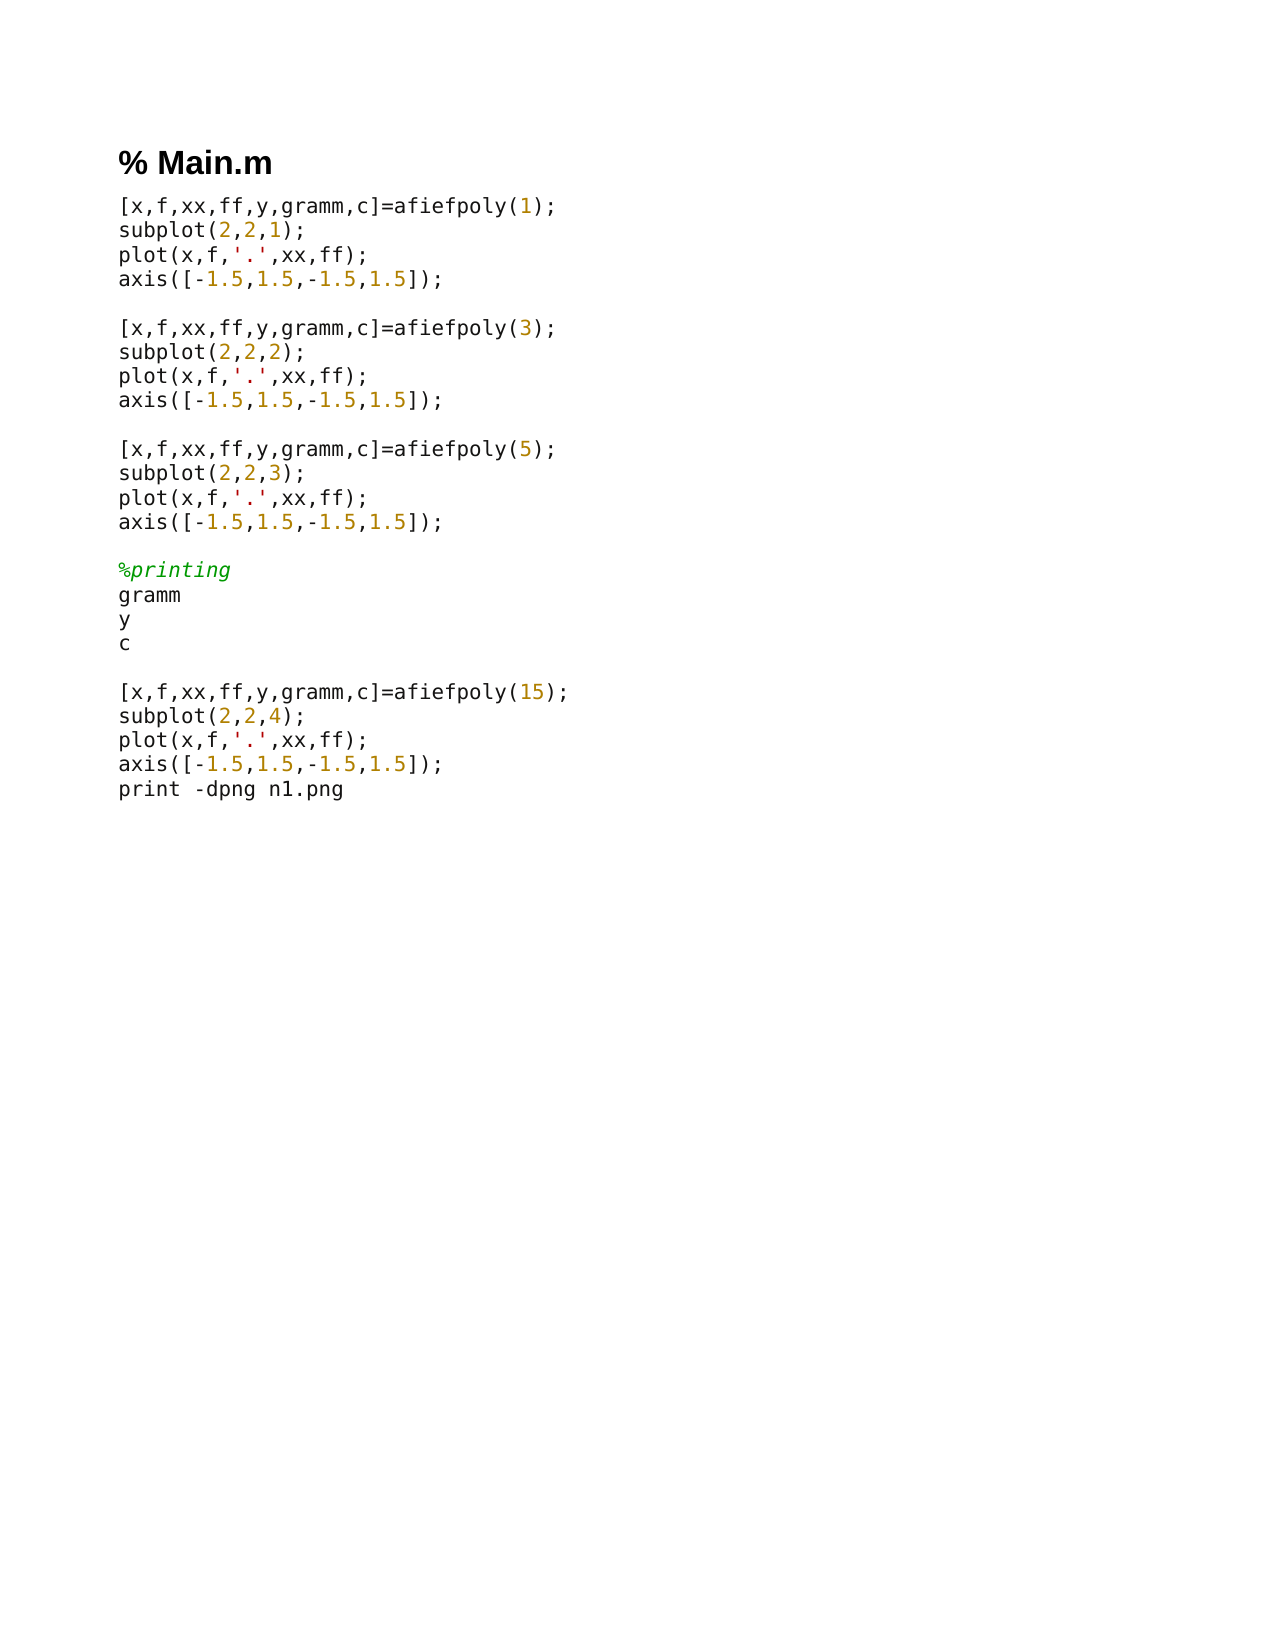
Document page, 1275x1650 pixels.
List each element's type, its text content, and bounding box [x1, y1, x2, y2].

text c [118, 631, 1157, 655]
text y [118, 607, 1157, 631]
text [x,f,xx,ff,y,gramm,c]=afiefpoly(1); [118, 194, 1157, 218]
text [x,f,xx,ff,y,gramm,c]=afiefpoly(5); [118, 437, 1157, 461]
text %printing [118, 558, 1157, 583]
text [x,f,xx,ff,y,gramm,c]=afiefpoly(15); [118, 680, 1157, 704]
text gramm [118, 583, 1157, 607]
text [x,f,xx,ff,y,gramm,c]=afiefpoly(3); [118, 316, 1157, 340]
text plot(x,f,'.',xx,ff); [118, 486, 1157, 510]
text axis([-1.5,1.5,-1.5,1.5]); [118, 388, 1157, 413]
text axis([-1.5,1.5,-1.5,1.5]); [118, 752, 1157, 777]
text print -dpng n1.png [118, 777, 1157, 801]
subtitle % Main.m [118, 143, 1157, 182]
text plot(x,f,'.',xx,ff); [118, 364, 1157, 388]
text subplot(2,2,3); [118, 461, 1157, 486]
text plot(x,f,'.',xx,ff); [118, 728, 1157, 752]
text subplot(2,2,4); [118, 704, 1157, 728]
text subplot(2,2,1); [118, 218, 1157, 243]
text axis([-1.5,1.5,-1.5,1.5]); [118, 267, 1157, 291]
text subplot(2,2,2); [118, 340, 1157, 364]
text plot(x,f,'.',xx,ff); [118, 243, 1157, 267]
text axis([-1.5,1.5,-1.5,1.5]); [118, 510, 1157, 534]
